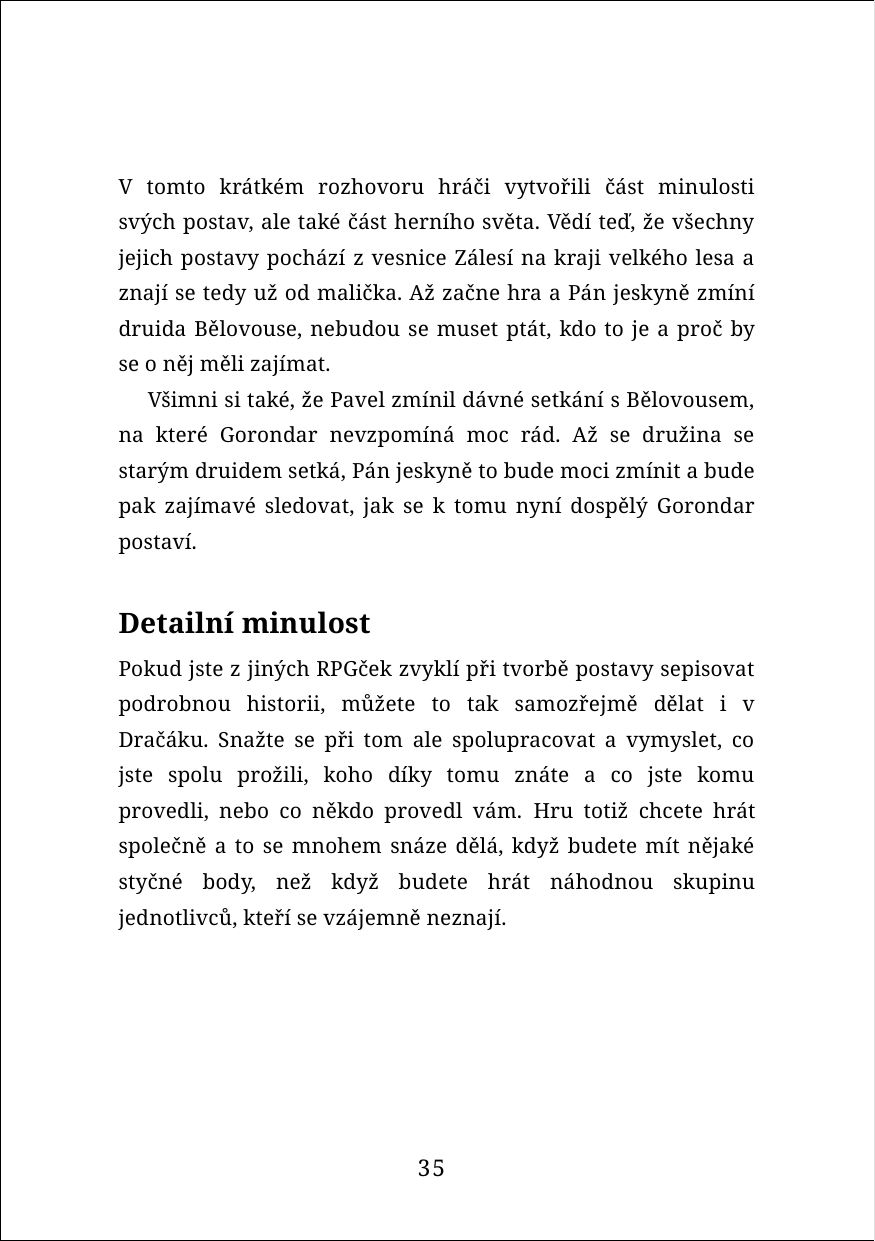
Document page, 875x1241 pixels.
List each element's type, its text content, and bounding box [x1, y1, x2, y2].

text V tomto krátkém rozhovoru hráči vytvořili část minulosti svých postav, ale také část herního světa. Vědí teď, že všechny jejich postavy pochází z vesnice Zálesí na kraji velkého lesa a znají se tedy už od malička. Až začne hra a Pán jeskyně zmíní druida Bělovouse, nebudou se muset ptát, kdo to je a proč by se o něj měli zajímat. Všimni si také, že Pavel zmínil dávné setkání s Bělovousem, na které Gorondar nevzpomíná moc rád. Až se družina se starým druidem setká, Pán jeskyně to bude moci zmínit a bude pak zajímavé sledovat, jak se k tomu nyní dospělý Gorondar postaví. [118, 172, 756, 555]
subtitle Detailní minulost [118, 604, 756, 642]
text Pokud jste z jiných RPGček zvyklí při tvorbě postavy sepisovat podrobnou historii, můžete to tak samozřejmě dělat i v Dračáku. Snažte se při tom ale spolupracovat a vymyslet, co jste spolu prožili, koho díky tomu znáte a co jste komu provedli, nebo co někdo provedl vám. Hru totiž chcete hrát společně a to se mnohem snáze dělá, když budete mít nějaké styčné body, než když budete hrát náhodnou skupinu jednotlivců, kteří se vzájemně neznají. [118, 654, 756, 931]
